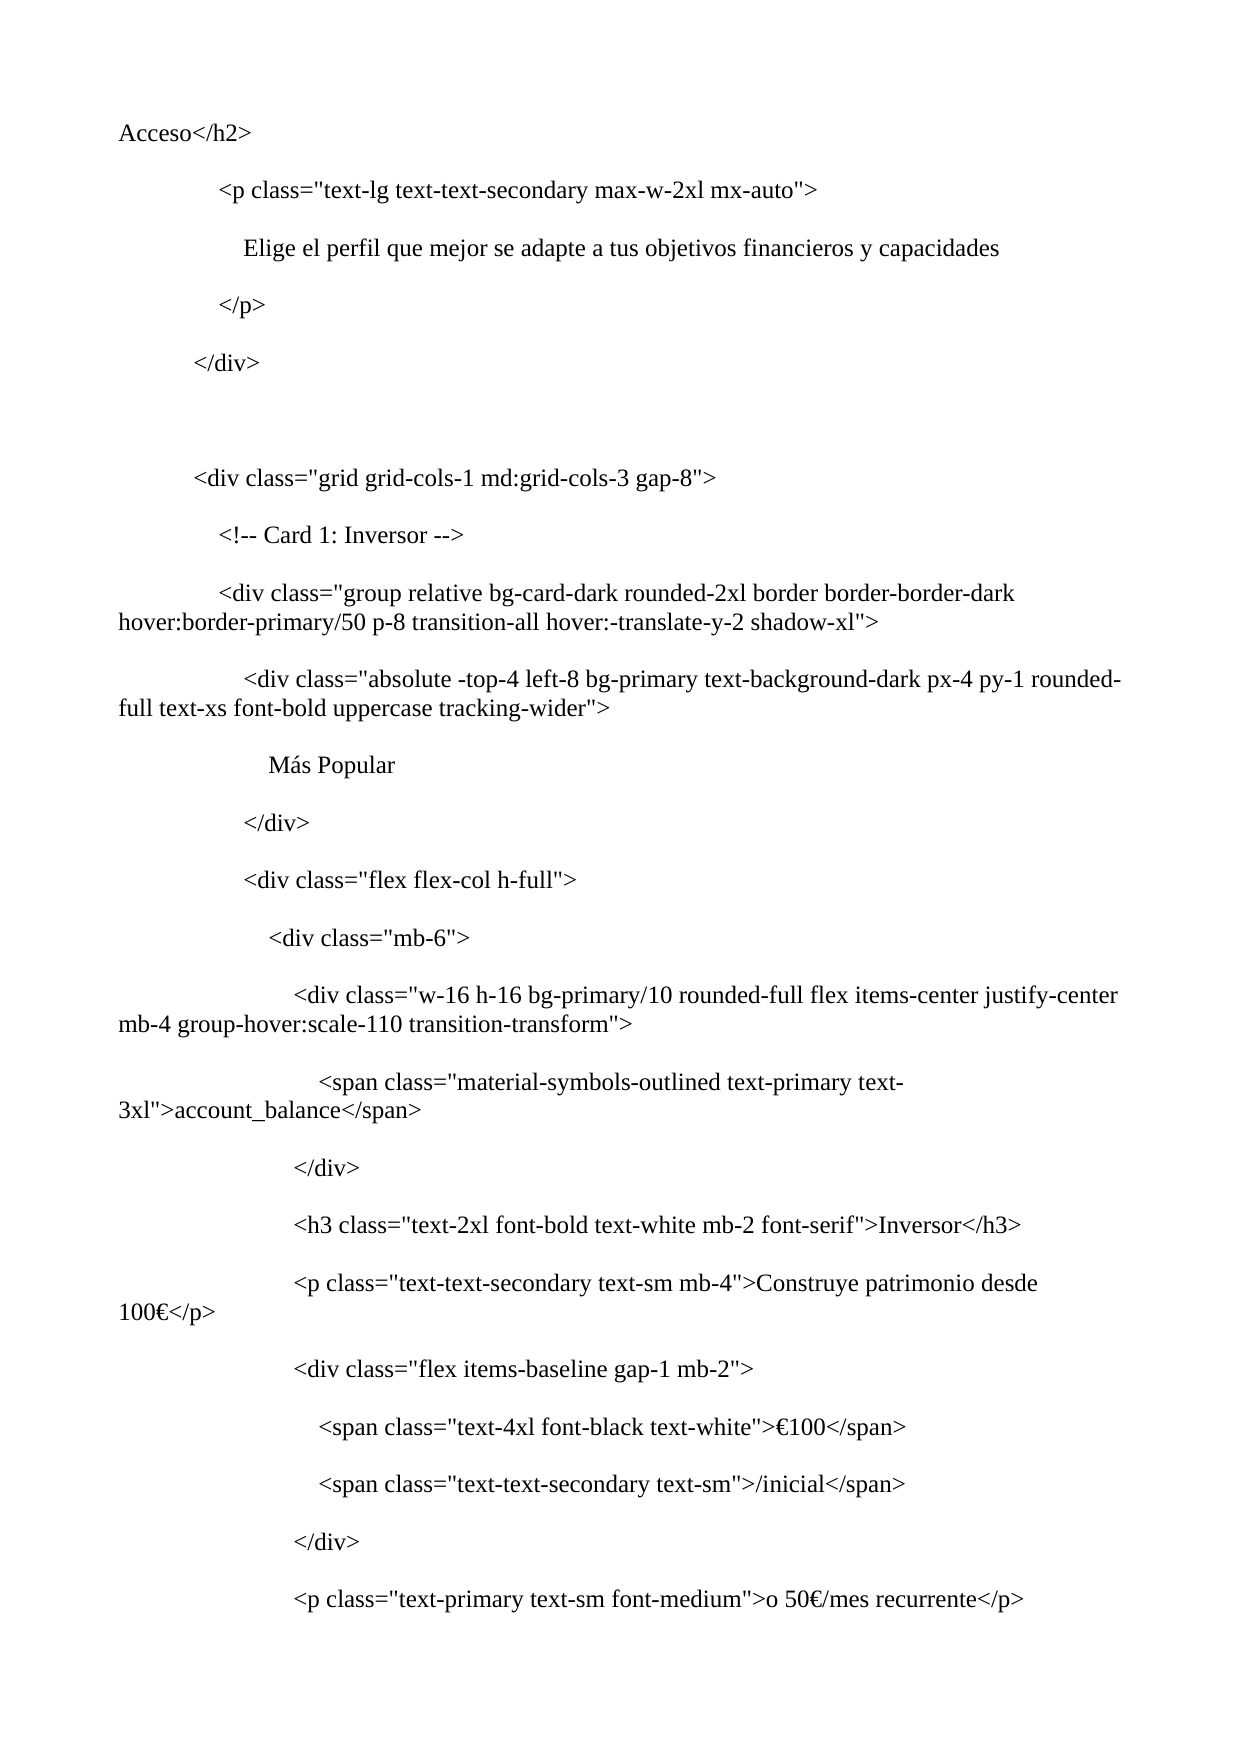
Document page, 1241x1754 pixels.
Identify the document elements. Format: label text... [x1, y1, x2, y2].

table_cell Acceso</h2> <p class="text-lg text-text-secondary max-w-2xl mx-auto"> Elige el perfil que mejor se adapte a tus objetivos financieros y capacidades </p> </div> <div class="grid grid-cols-1 md:grid-cols-3 gap-8"> <!-- Card 1: Inversor --> <div class="group relative bg-card-dark rounded-2xl border border-border-dark hover:border-primary/50 p-8 transition-all hover:-translate-y-2 shadow-xl"> <div class="absolute -top-4 left-8 bg-primary text-background-dark px-4 py-1 rounded-full text-xs font-bold uppercase tracking-wider"> Más Popular </div> <div class="flex flex-col h-full"> <div class="mb-6"> <div class="w-16 h-16 bg-primary/10 rounded-full flex items-center justify-center mb-4 group-hover:scale-110 transition-transform"> <span class="material-symbols-outlined text-primary text-3xl">account_balance</span> </div> <h3 class="text-2xl font-bold text-white mb-2 font-serif">Inversor</h3> <p class="text-text-secondary text-sm mb-4">Construye patrimonio desde 100€</p> <div class="flex items-baseline gap-1 mb-2"> <span class="text-4xl font-black text-white">€100</span> <span class="text-text-secondary text-sm">/inicial</span> </div> <p class="text-primary text-sm font-medium">o 50€/mes recurrente</p> [118, 118, 1122, 1613]
